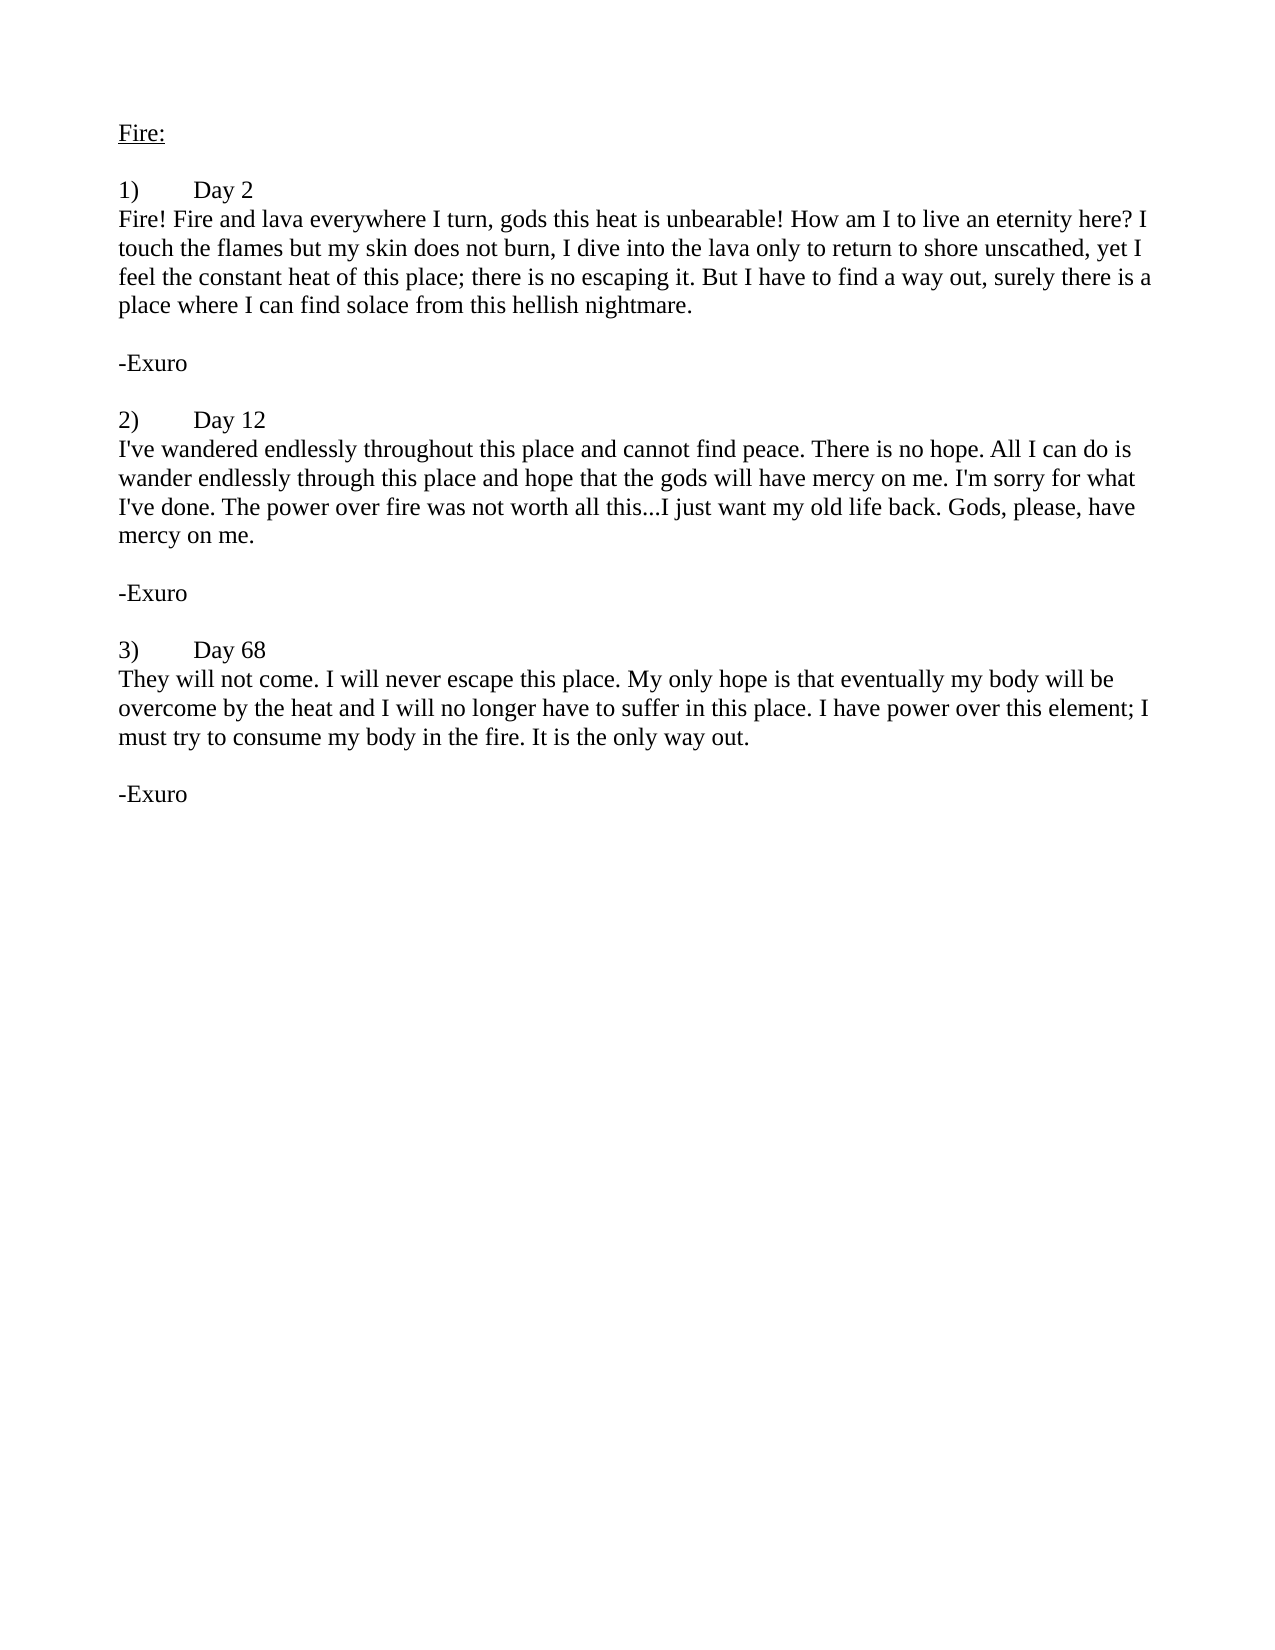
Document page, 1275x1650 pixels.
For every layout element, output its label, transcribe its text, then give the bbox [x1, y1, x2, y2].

text -Exuro [118, 779, 1157, 808]
list Fire: [118, 118, 1157, 147]
list Fire! Fire and lava everywhere I turn, gods this heat is unbearable! How am I to live an eternity here? I touch the flames but my skin does not burn, I dive into the lava only to return to shore unscathed, yet I feel the constant heat of this place; there is no escaping it. But I have to find a way out, surely there is a place where I can find solace from this hellish nightmare. [118, 204, 1157, 319]
list They will not come. I will never escape this place. My only hope is that eventually my body will be overcome by the heat and I will no longer have to suffer in this place. I have power over this element; I must try to consume my body in the fire. It is the only way out. [118, 664, 1157, 751]
list Day 68 [118, 636, 1157, 664]
text -Exuro [118, 578, 1157, 607]
list I've wandered endlessly throughout this place and cannot find peace. There is no hope. All I can do is wander endlessly through this place and hope that the gods will have mercy on me. I'm sorry for what I've done. The power over fire was not worth all this...I just want my old life back. Gods, please, have mercy on me. [118, 434, 1157, 549]
list Day 2 [118, 176, 1157, 204]
list Day 12 [118, 406, 1157, 434]
text -Exuro [118, 348, 1157, 377]
